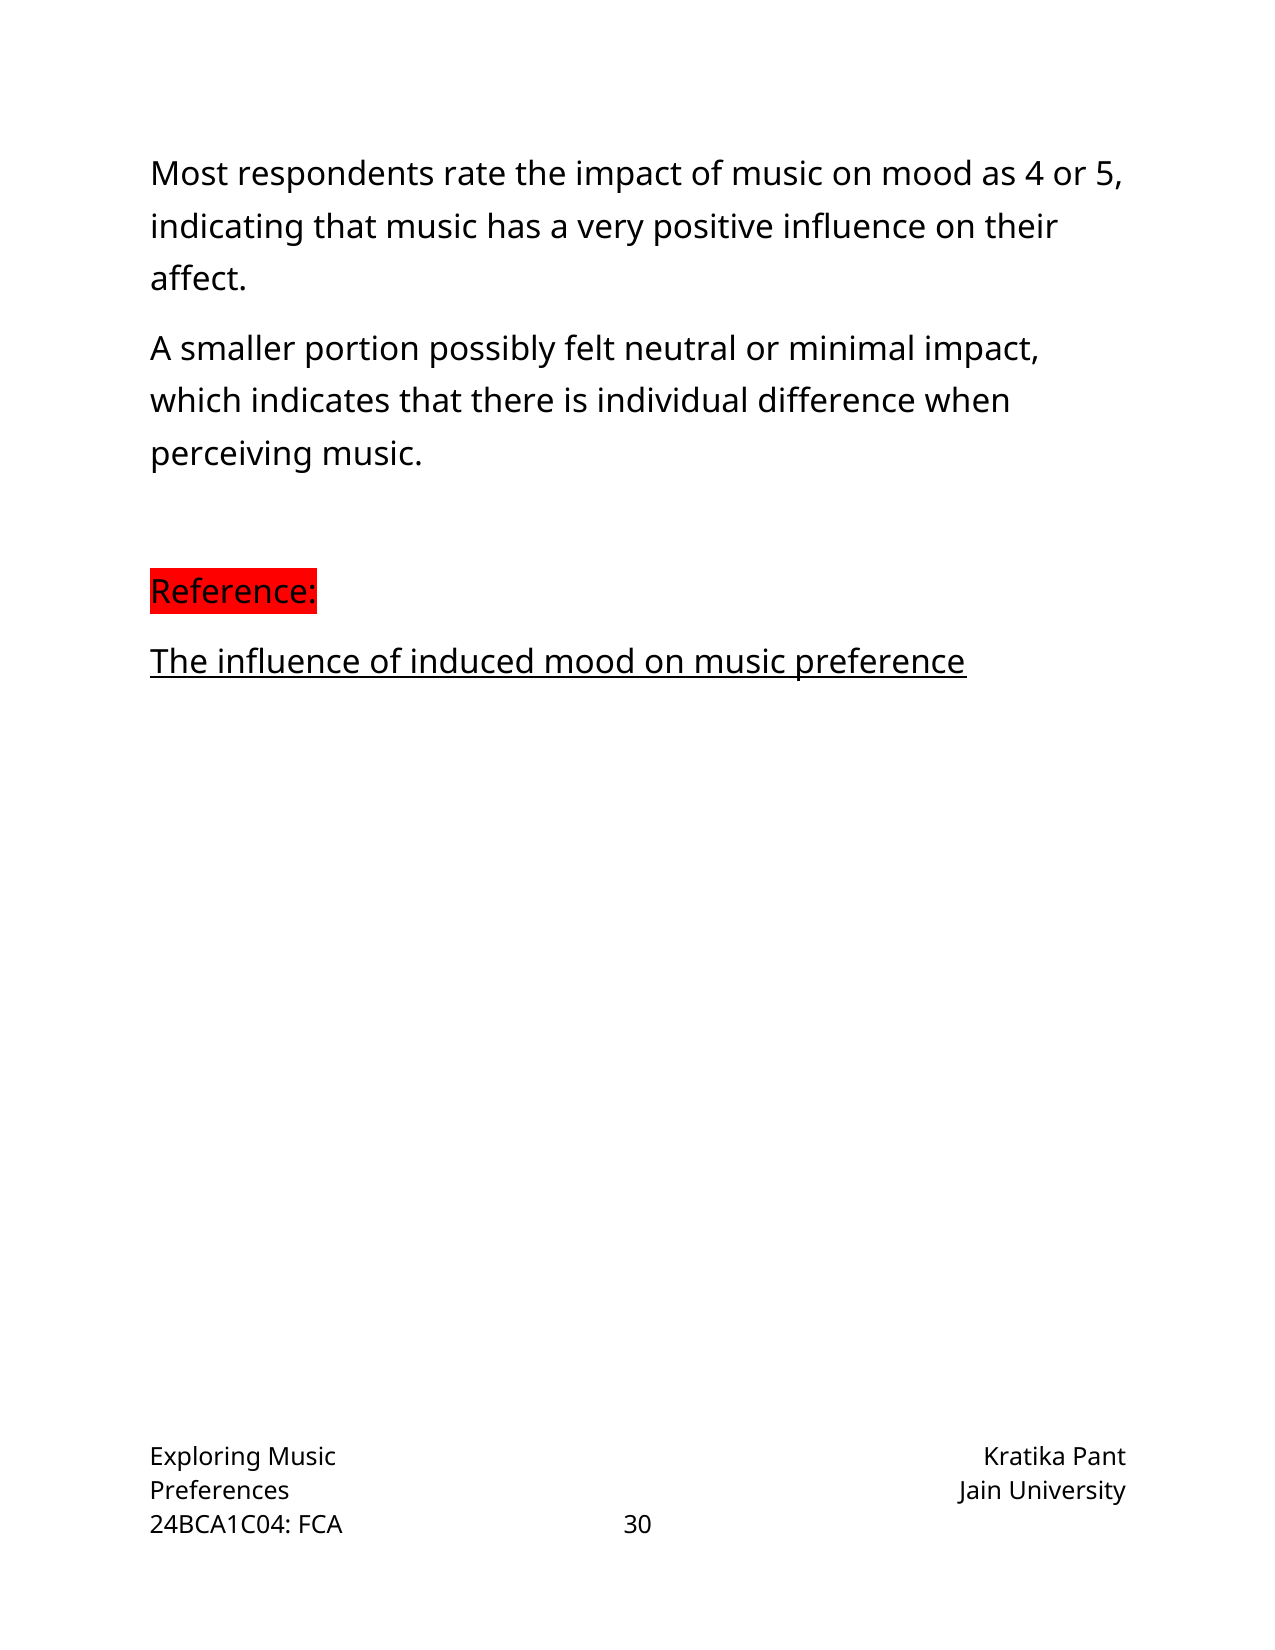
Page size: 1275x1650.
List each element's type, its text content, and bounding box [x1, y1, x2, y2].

text Most respondents rate the impact of music on mood as 4 or 5, indicating that music has a very positive influence on their affect. [150, 150, 1125, 301]
text Reference: [150, 568, 1125, 614]
text The influence of induced mood on music preference [150, 637, 1125, 683]
text A smaller portion possibly felt neutral or minimal impact, which indicates that there is individual difference when perceiving music. [150, 324, 1125, 475]
